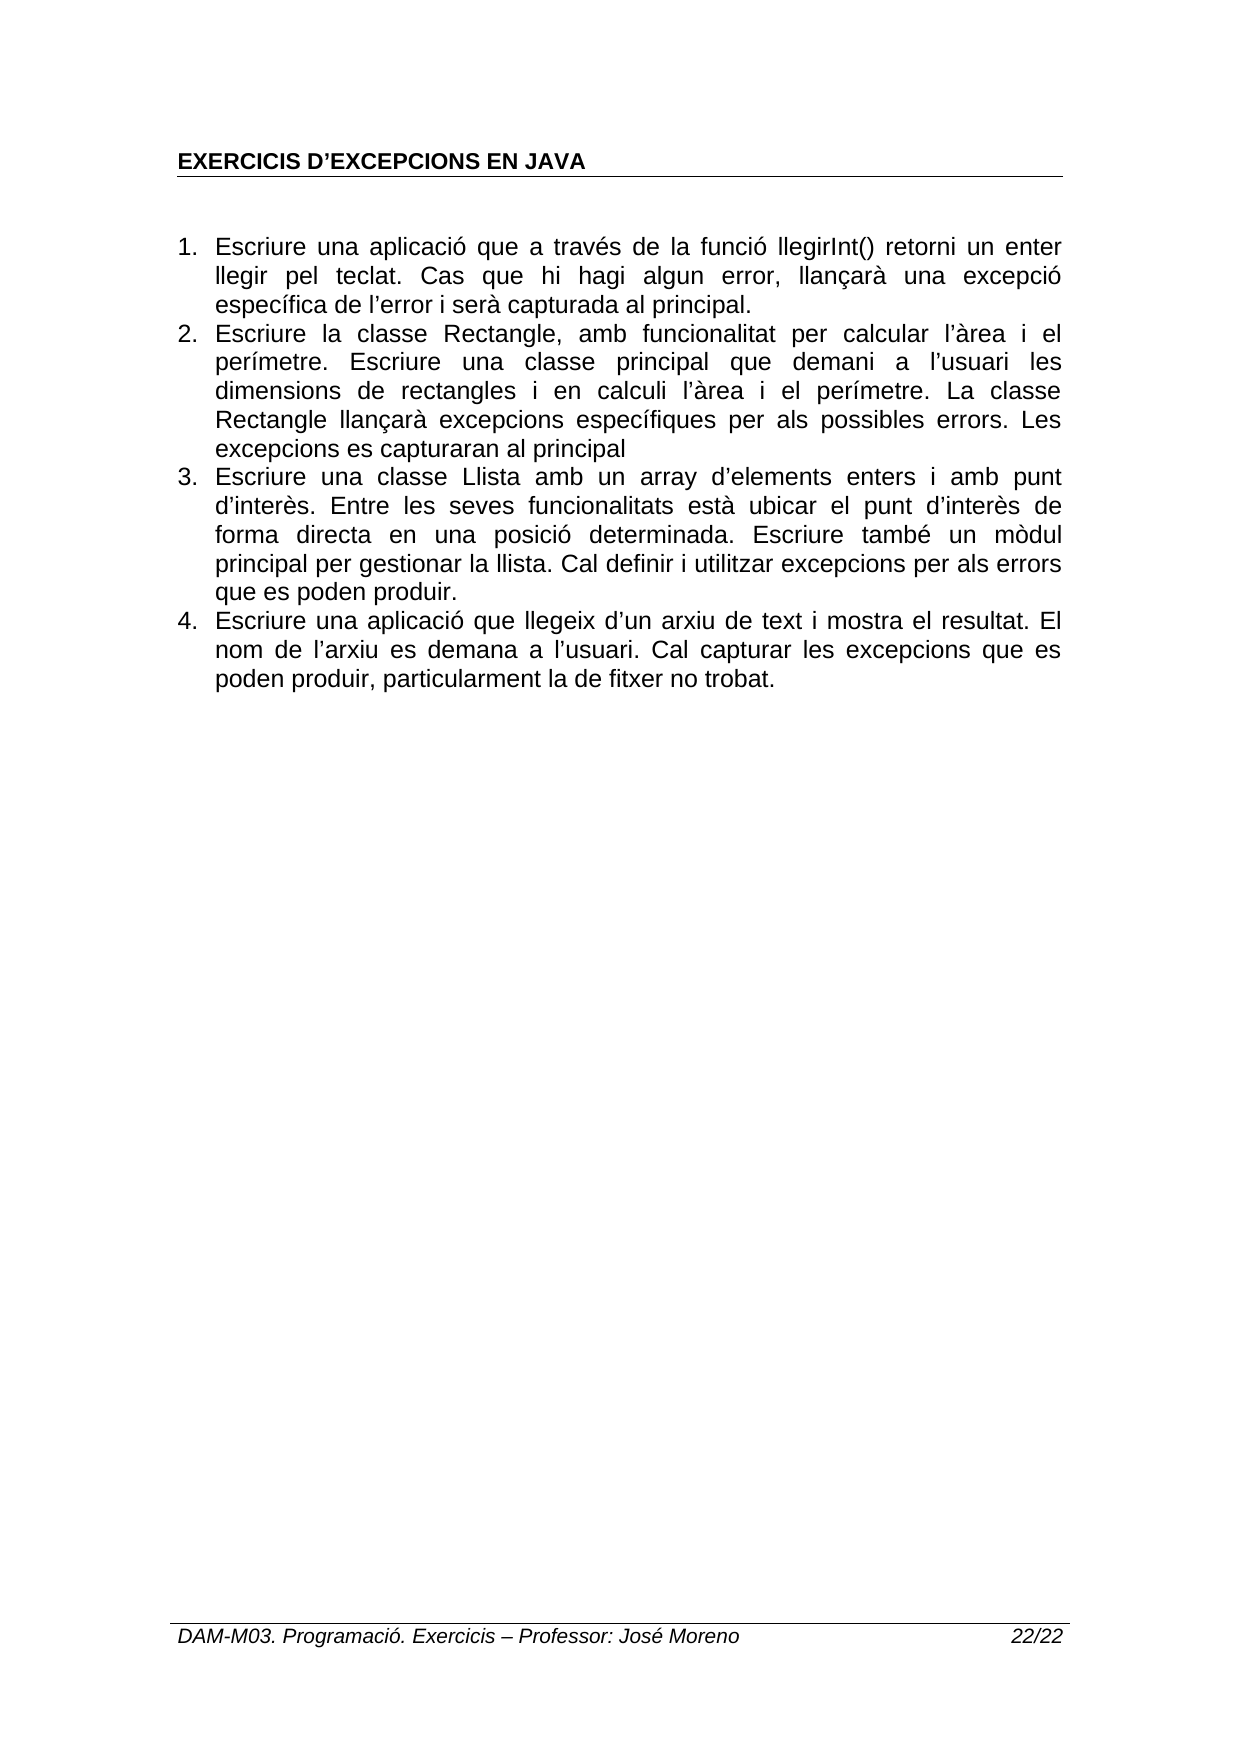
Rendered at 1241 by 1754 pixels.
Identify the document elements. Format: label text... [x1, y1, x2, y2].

list Escriure la classe Rectangle, amb funcionalitat per calcular l’àrea i el perímetre. Escriure una classe principal que demani a l’usuari les dimensions de rectangles i en calculi l’àrea i el perímetre. La classe Rectangle llançarà excepcions específiques per als possibles errors. Les excepcions es capturaran al principal [177, 318, 1063, 462]
subtitle EXERCICIS D’EXCEPCIONS EN JAVA [177, 148, 1063, 176]
list Escriure una classe Llista amb un array d’elements enters i amb punt d’interès. Entre les seves funcionalitats està ubicar el punt d’interès de forma directa en una posició determinada. Escriure també un mòdul principal per gestionar la llista. Cal definir i utilitzar excepcions per als errors que es poden produir. [177, 462, 1063, 606]
list Escriure una aplicació que a través de la funció llegirInt() retorni un enter llegir pel teclat. Cas que hi hagi algun error, llançarà una excepció específica de l’error i serà capturada al principal. [177, 232, 1063, 318]
list Escriure una aplicació que llegeix d’un arxiu de text i mostra el resultat. El nom de l’arxiu es demana a l’usuari. Cal capturar les excepcions que es poden produir, particularment la de fitxer no trobat. [177, 606, 1063, 692]
